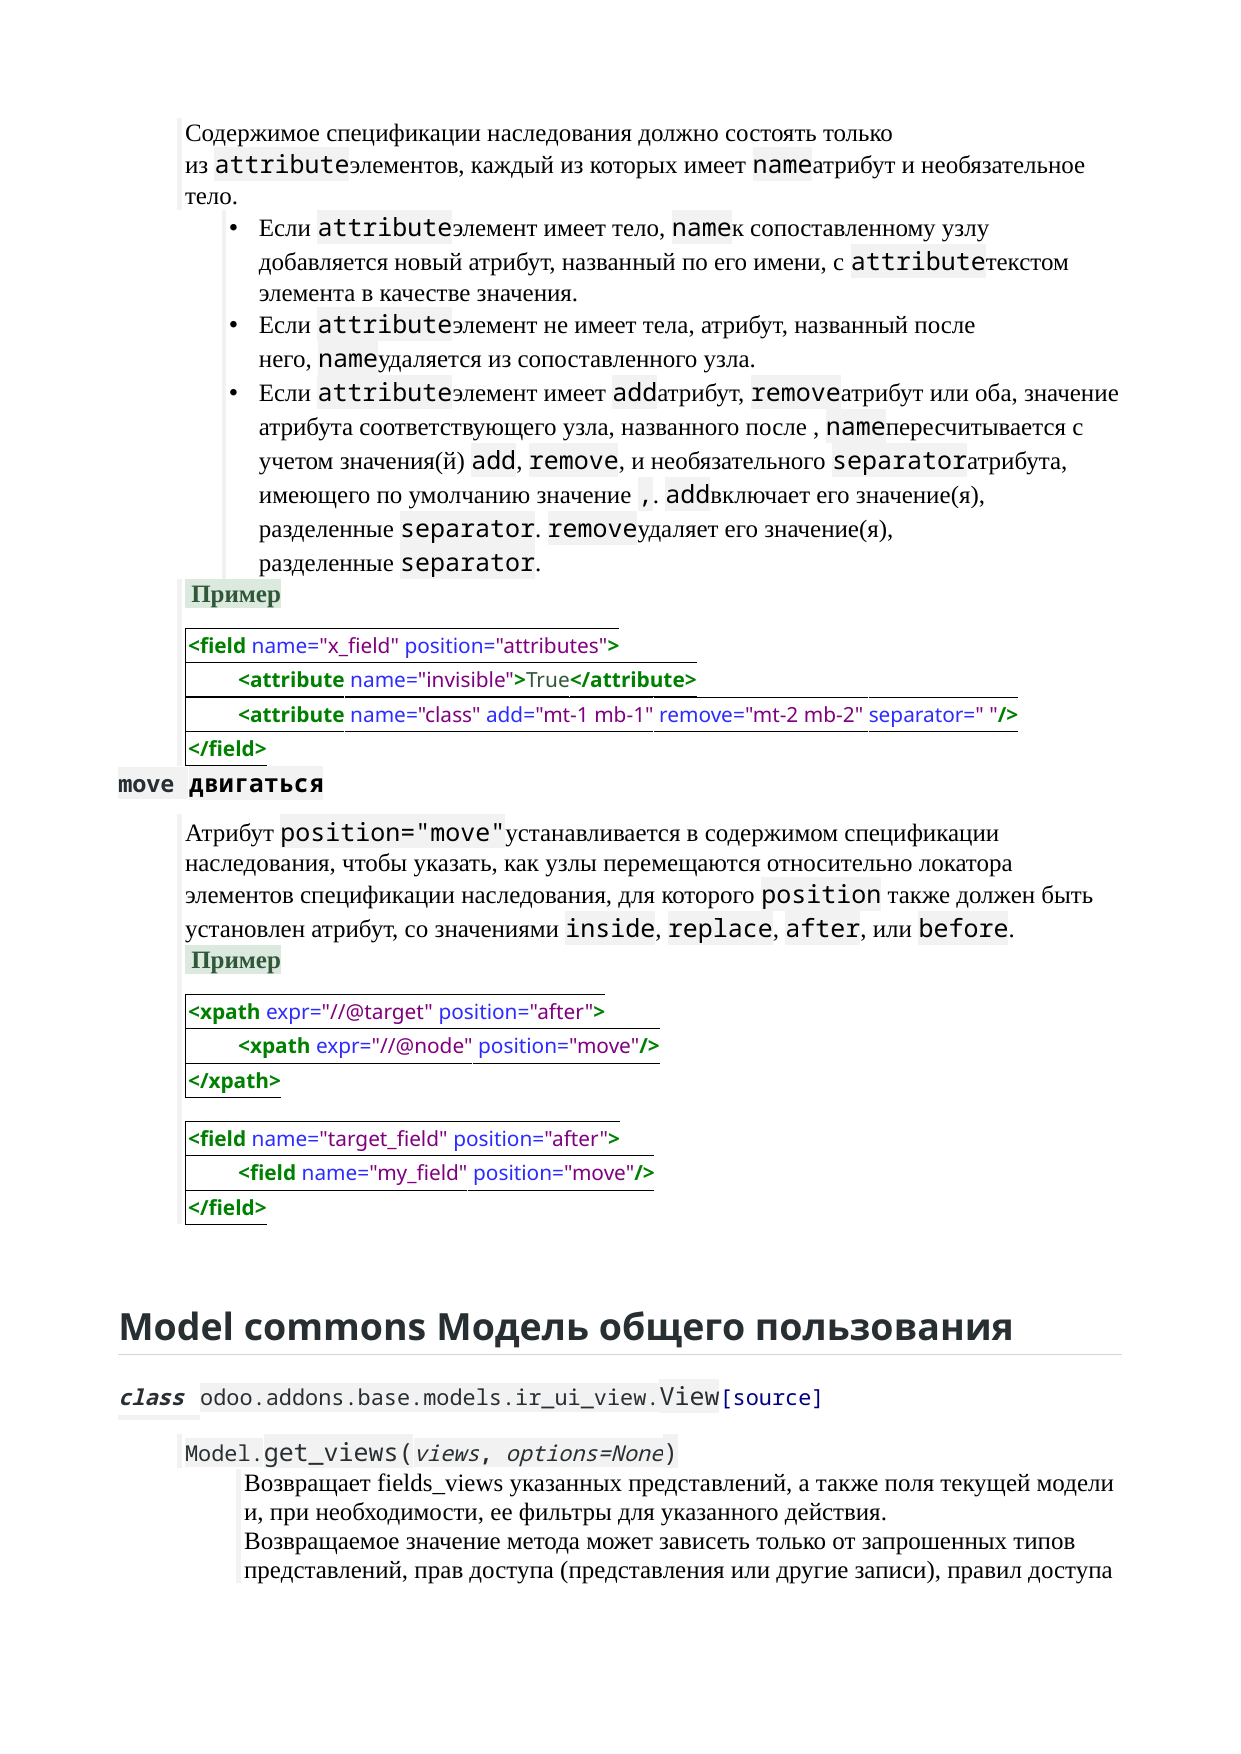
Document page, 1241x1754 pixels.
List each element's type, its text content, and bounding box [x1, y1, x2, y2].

text </field> [186, 1190, 1122, 1224]
list Если attributeэлемент не имеет тела, атрибут, названный после него, nameудаляется из сопоставленного узла. [226, 307, 1122, 375]
text <field name="my_field" position="move"/> [186, 1155, 1122, 1190]
subtitle Model commons Модель общего пользования [118, 1300, 1122, 1354]
list Если attributeэлемент имеет addатрибут, removeатрибут или оба, значение атрибута соответствующего узла, названного после , nameпересчитывается с учетом значения(й) add, remove, и необязательного separatorатрибута, имеющего по умолчанию значение ,. addвключает его значение(я), разделенные separator. removeудаляет его значение(я), разделенные separator. [226, 375, 1122, 579]
list Возвращает fields_views указанных представлений, а также поля текущей модели и, при необходимости, ее фильтры для указанного действия. [236, 1468, 1122, 1526]
text class odoo.addons.base.models.ir_ui_view.View[source] [118, 1379, 1122, 1420]
text Пример [182, 945, 1122, 974]
list Содержимое спецификации наследования должно состоять только из attributeэлементов, каждый из которых имеет nameатрибут и необязательное тело. [182, 118, 1122, 210]
subtitle move двигаться [118, 766, 1122, 800]
list Атрибут position="move"устанавливается в содержимом спецификации наследования, чтобы указать, как узлы перемещаются относительно локатора элементов спецификации наследования, для которого position также должен быть установлен атрибут, со значениями inside, replace, after, или before. [182, 814, 1122, 945]
text </field> [186, 731, 1122, 766]
text <xpath expr="//@node" position="move"/> [186, 1028, 1122, 1063]
list Model.get_views(views, options=None) [182, 1434, 1122, 1468]
text <attribute name="invisible">True</attribute> [186, 662, 1122, 697]
list Если attributeэлемент имеет тело, nameк сопоставленному узлу добавляется новый атрибут, названный по его имени, с attributeтекстом элемента в качестве значения. [226, 210, 1122, 307]
text <attribute name="class" add="mt-1 mb-1" remove="mt-2 mb-2" separator=" "/> [186, 697, 1122, 731]
text <field name="target_field" position="after"> [186, 1121, 1122, 1155]
text <xpath expr="//@target" position="after"> [186, 994, 1122, 1028]
list Возвращаемое значение метода может зависеть только от запрошенных типов представлений, прав доступа (представления или другие записи), правил доступа [241, 1526, 1122, 1583]
text Пример [182, 579, 1122, 608]
text </xpath> [186, 1063, 1122, 1097]
text <field name="x_field" position="attributes"> [186, 628, 1122, 662]
